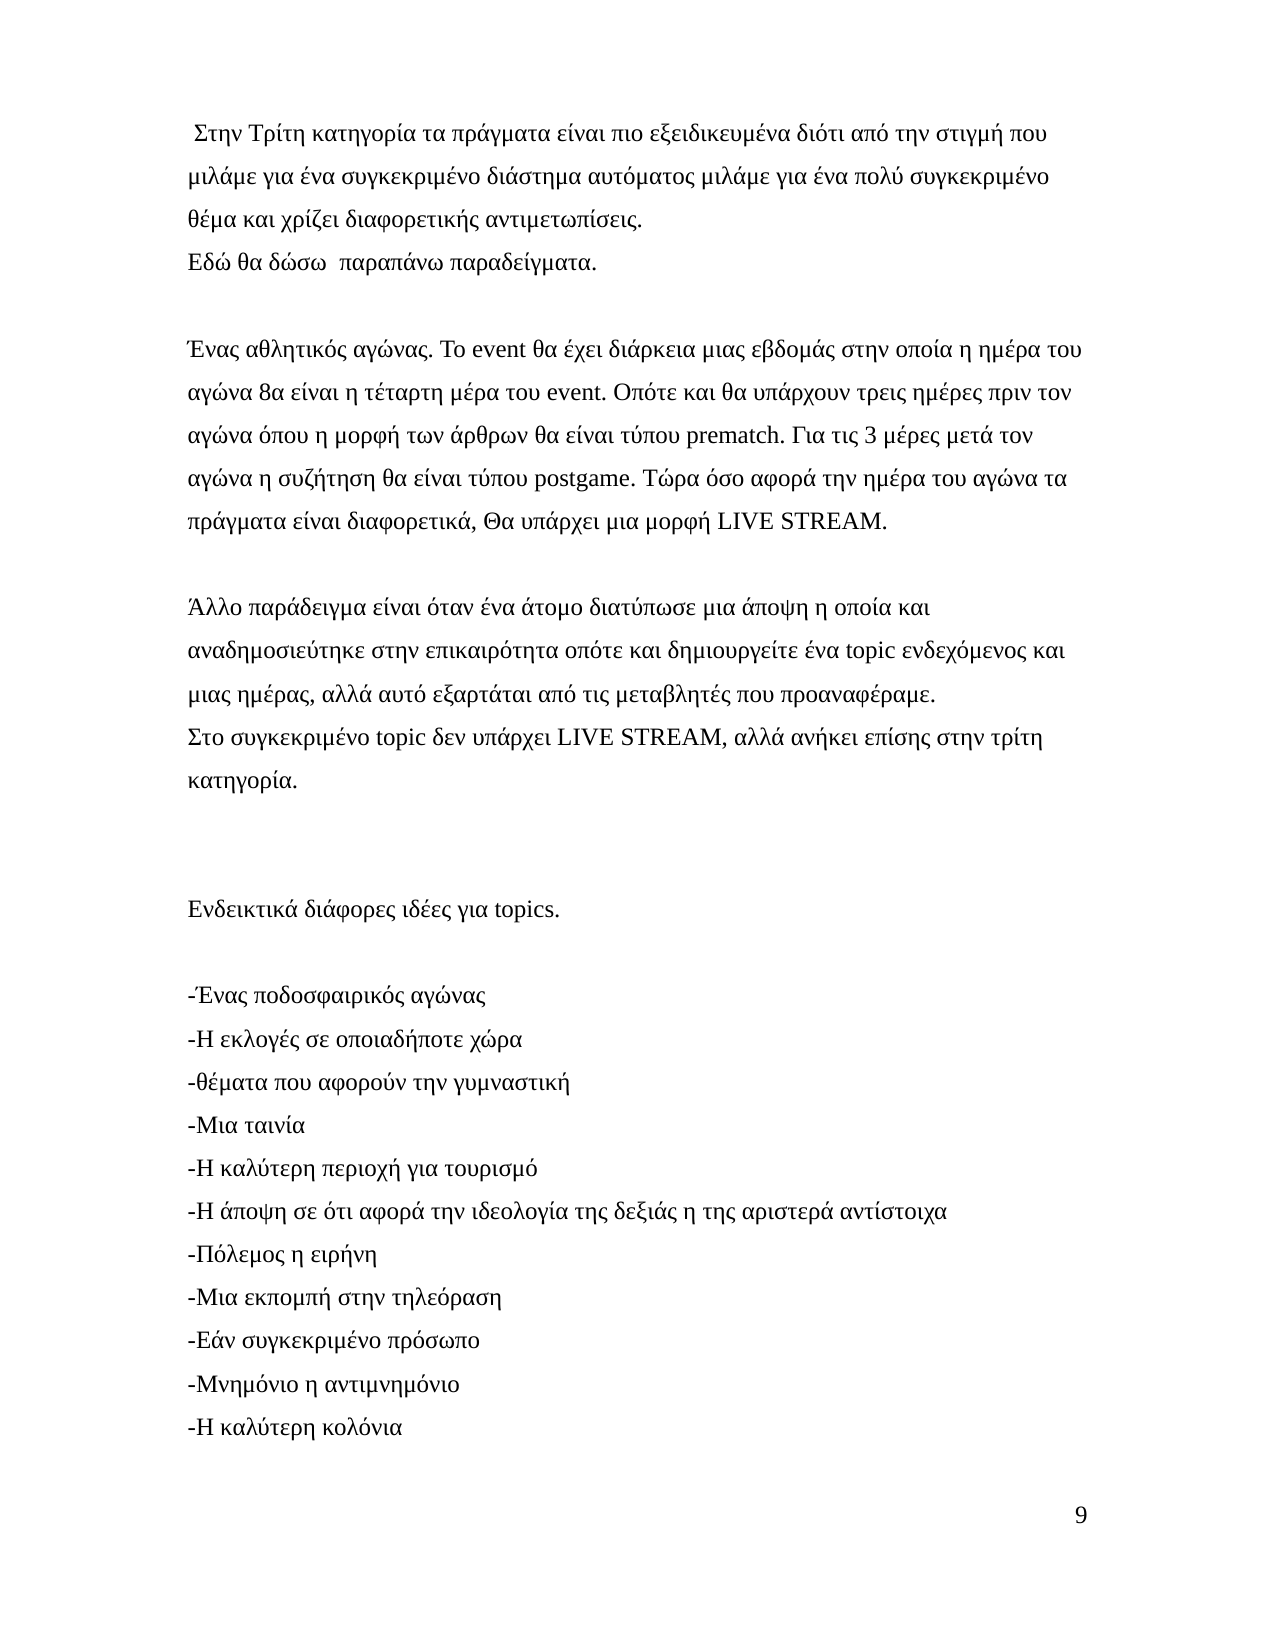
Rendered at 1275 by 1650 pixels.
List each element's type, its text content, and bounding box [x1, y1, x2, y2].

text -θέματα που αφορούν την γυμναστική [187, 1067, 1087, 1096]
text -Η εκλογές σε οποιαδήποτε χώρα [187, 1024, 1087, 1052]
text -Μνημόνιο η αντιμνημόνιο [187, 1369, 1087, 1397]
text Ενδεικτικά διάφορες ιδέες για topics. [187, 894, 1087, 923]
text Άλλο παράδειγμα είναι όταν ένα άτομο διατύπωσε μια άποψη η οποία και αναδημοσιεύτηκε στην επικαιρότητα οπότε και δημιουργείτε ένα topic ενδεχόμενος και μιας ημέρας, αλλά αυτό εξαρτάται από τις μεταβλητές που προαναφέραμε. [187, 592, 1087, 707]
text -Η καλύτερη κολόνια [187, 1412, 1087, 1441]
text -Μια εκπομπή στην τηλεόραση [187, 1282, 1087, 1311]
text -Μια ταινία [187, 1110, 1087, 1139]
text Ένας αθλητικός αγώνας. Το event θα έχει διάρκεια μιας εβδομάς στην οποία η ημέρα του αγώνα 8α είναι η τέταρτη μέρα του event. Οπότε και θα υπάρχουν τρεις ημέρες πριν τον αγώνα όπου η μορφή των άρθρων θα είναι τύπου prematch. Για τις 3 μέρες μετά τον αγώνα η συζήτηση θα είναι τύπου postgame. Τώρα όσο αφορά την ημέρα του αγώνα τα πράγματα είναι διαφορετικά, Θα υπάρχει μια μορφή LIVE STREAM. [187, 334, 1087, 535]
text -Η άποψη σε ότι αφορά την ιδεολογία της δεξιάς η της αριστερά αντίστοιχα [187, 1196, 1087, 1225]
text Στην Τρίτη κατηγορία τα πράγματα είναι πιο εξειδικευμένα διότι από την στιγμή που μιλάμε για ένα συγκεκριμένο διάστημα αυτόματος μιλάμε για ένα πολύ συγκεκριμένο θέμα και χρίζει διαφορετικής αντιμετωπίσεις. [187, 118, 1087, 233]
text -Εάν συγκεκριμένο πρόσωπο [187, 1326, 1087, 1354]
text Στο συγκεκριμένο topic δεν υπάρχει LIVE STREAM, αλλά ανήκει επίσης στην τρίτη κατηγορία. [187, 722, 1087, 794]
text -Πόλεμος η ειρήνη [187, 1239, 1087, 1268]
text Εδώ θα δώσω παραπάνω παραδείγματα. [187, 247, 1087, 276]
text -Ένας ποδοσφαιρικός αγώνας [187, 981, 1087, 1009]
text -Η καλύτερη περιοχή για τουρισμό [187, 1153, 1087, 1182]
